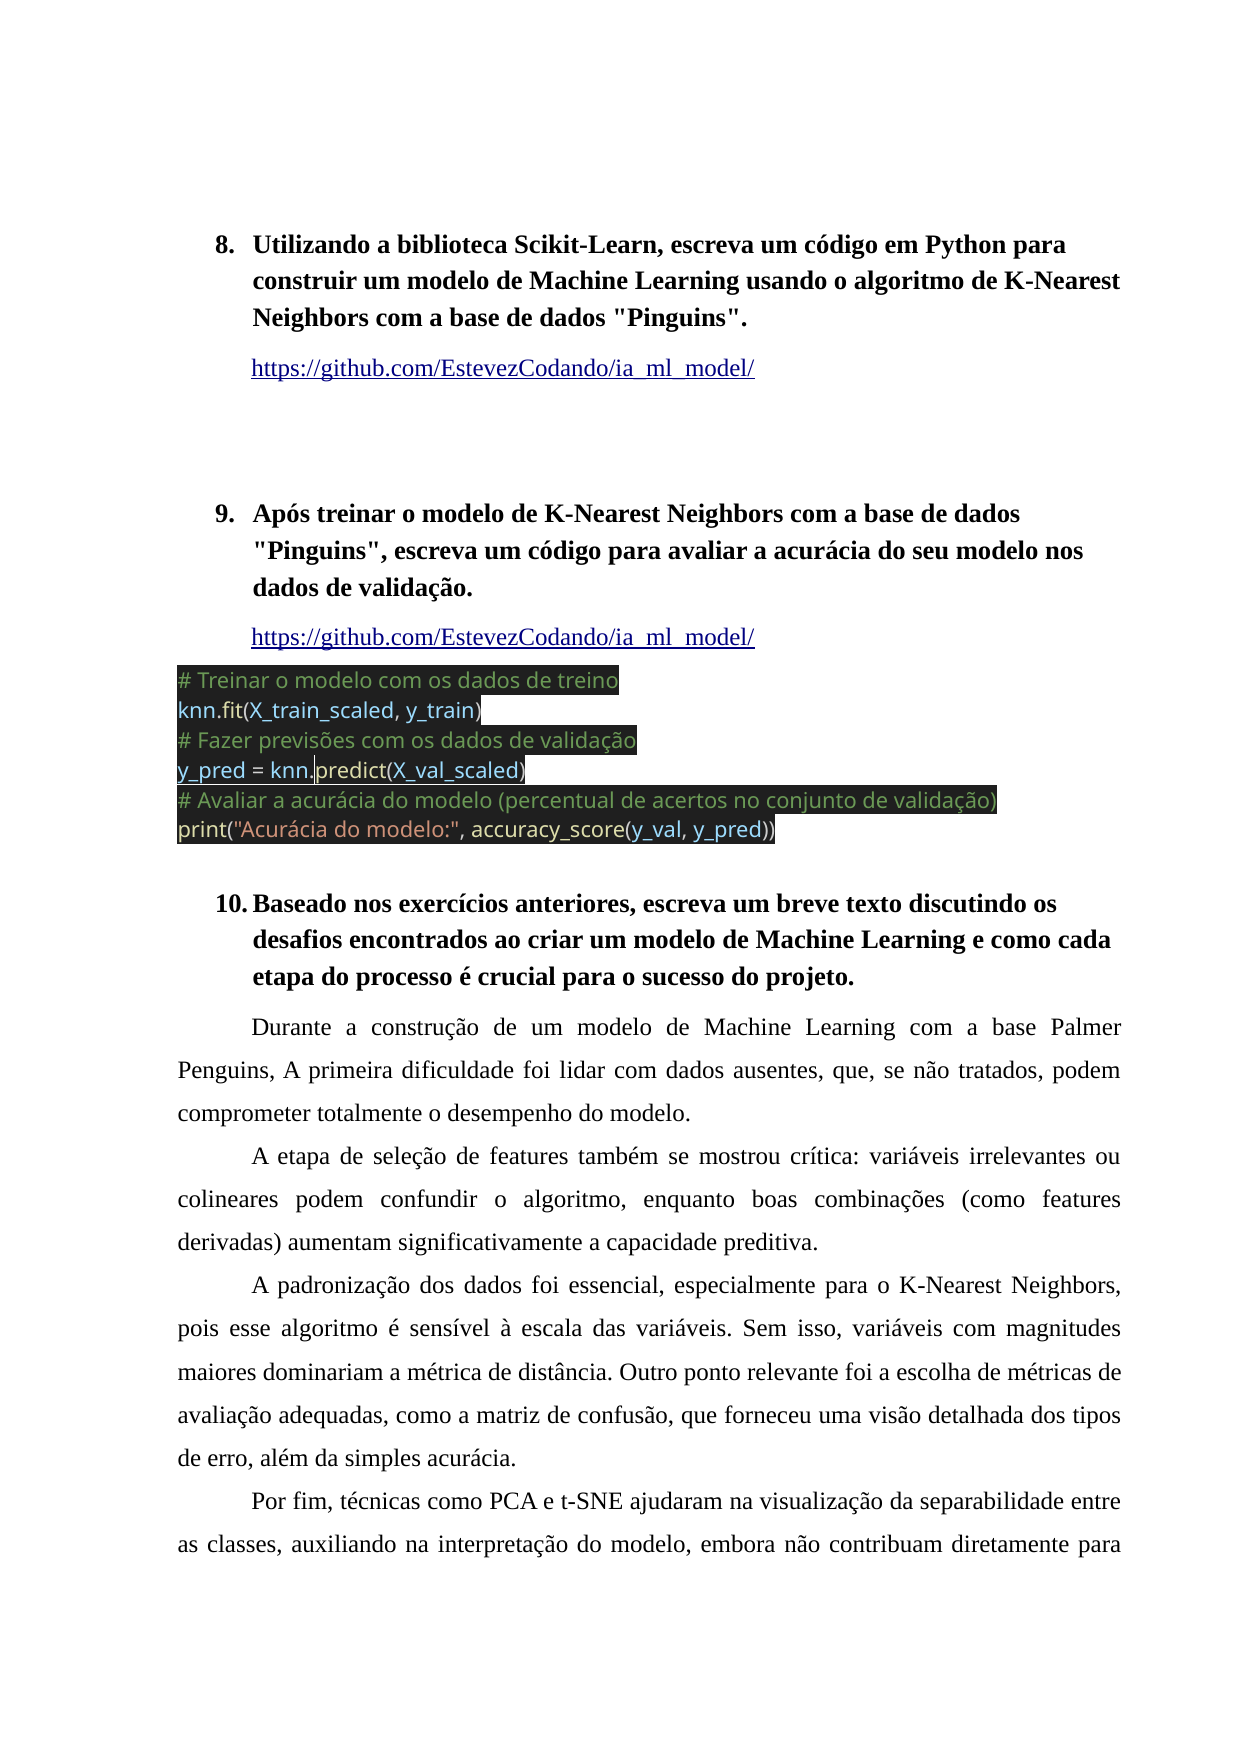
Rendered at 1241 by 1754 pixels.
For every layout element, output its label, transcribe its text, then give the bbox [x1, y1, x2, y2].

text print("Acurácia do modelo:", accuracy_score(y_val, y_pred)) [177, 814, 1122, 844]
list Utilizando a biblioteca Scikit-Learn, escreva um código em Python para construir um modelo de Machine Learning usando o algoritmo de K-Nearest Neighbors com a base de dados "Pinguins". [215, 228, 1122, 332]
text # Avaliar a acurácia do modelo (percentual de acertos no conjunto de validação) [177, 784, 1122, 814]
text https://github.com/EstevezCodando/ia_ml_model/ [177, 622, 1122, 651]
text Durante a construção de um modelo de Machine Learning com a base Palmer Penguins, A primeira dificuldade foi lidar com dados ausentes, que, se não tratados, podem comprometer totalmente o desempenho do modelo. [177, 1012, 1122, 1127]
text # Fazer previsões com os dados de validação [177, 725, 1122, 755]
list Após treinar o modelo de K-Nearest Neighbors com a base de dados "Pinguins", escreva um código para avaliar a acurácia do seu modelo nos dados de validação. [215, 498, 1122, 602]
text Por fim, técnicas como PCA e t-SNE ajudaram na visualização da separabilidade entre as classes, auxiliando na interpretação do modelo, embora não contribuam diretamente para [177, 1486, 1122, 1558]
text y_pred = knn.predict(X_val_scaled) [177, 755, 1122, 784]
text # Treinar o modelo com os dados de treino [177, 665, 1122, 695]
text https://github.com/EstevezCodando/ia_ml_model/ [177, 353, 1122, 381]
list Baseado nos exercícios anteriores, escreva um breve texto discutindo os desafios encontrados ao criar um modelo de Machine Learning e como cada etapa do processo é crucial para o sucesso do projeto. [215, 887, 1122, 991]
text A etapa de seleção de features também se mostrou crítica: variáveis irrelevantes ou colineares podem confundir o algoritmo, enquanto boas combinações (como features derivadas) aumentam significativamente a capacidade preditiva. [177, 1141, 1122, 1256]
text knn.fit(X_train_scaled, y_train) [177, 695, 1122, 725]
text A padronização dos dados foi essencial, especialmente para o K-Nearest Neighbors, pois esse algoritmo é sensível à escala das variáveis. Sem isso, variáveis com magnitudes maiores dominariam a métrica de distância. Outro ponto relevante foi a escolha de métricas de avaliação adequadas, como a matriz de confusão, que forneceu uma visão detalhada dos tipos de erro, além da simples acurácia. [177, 1270, 1122, 1472]
